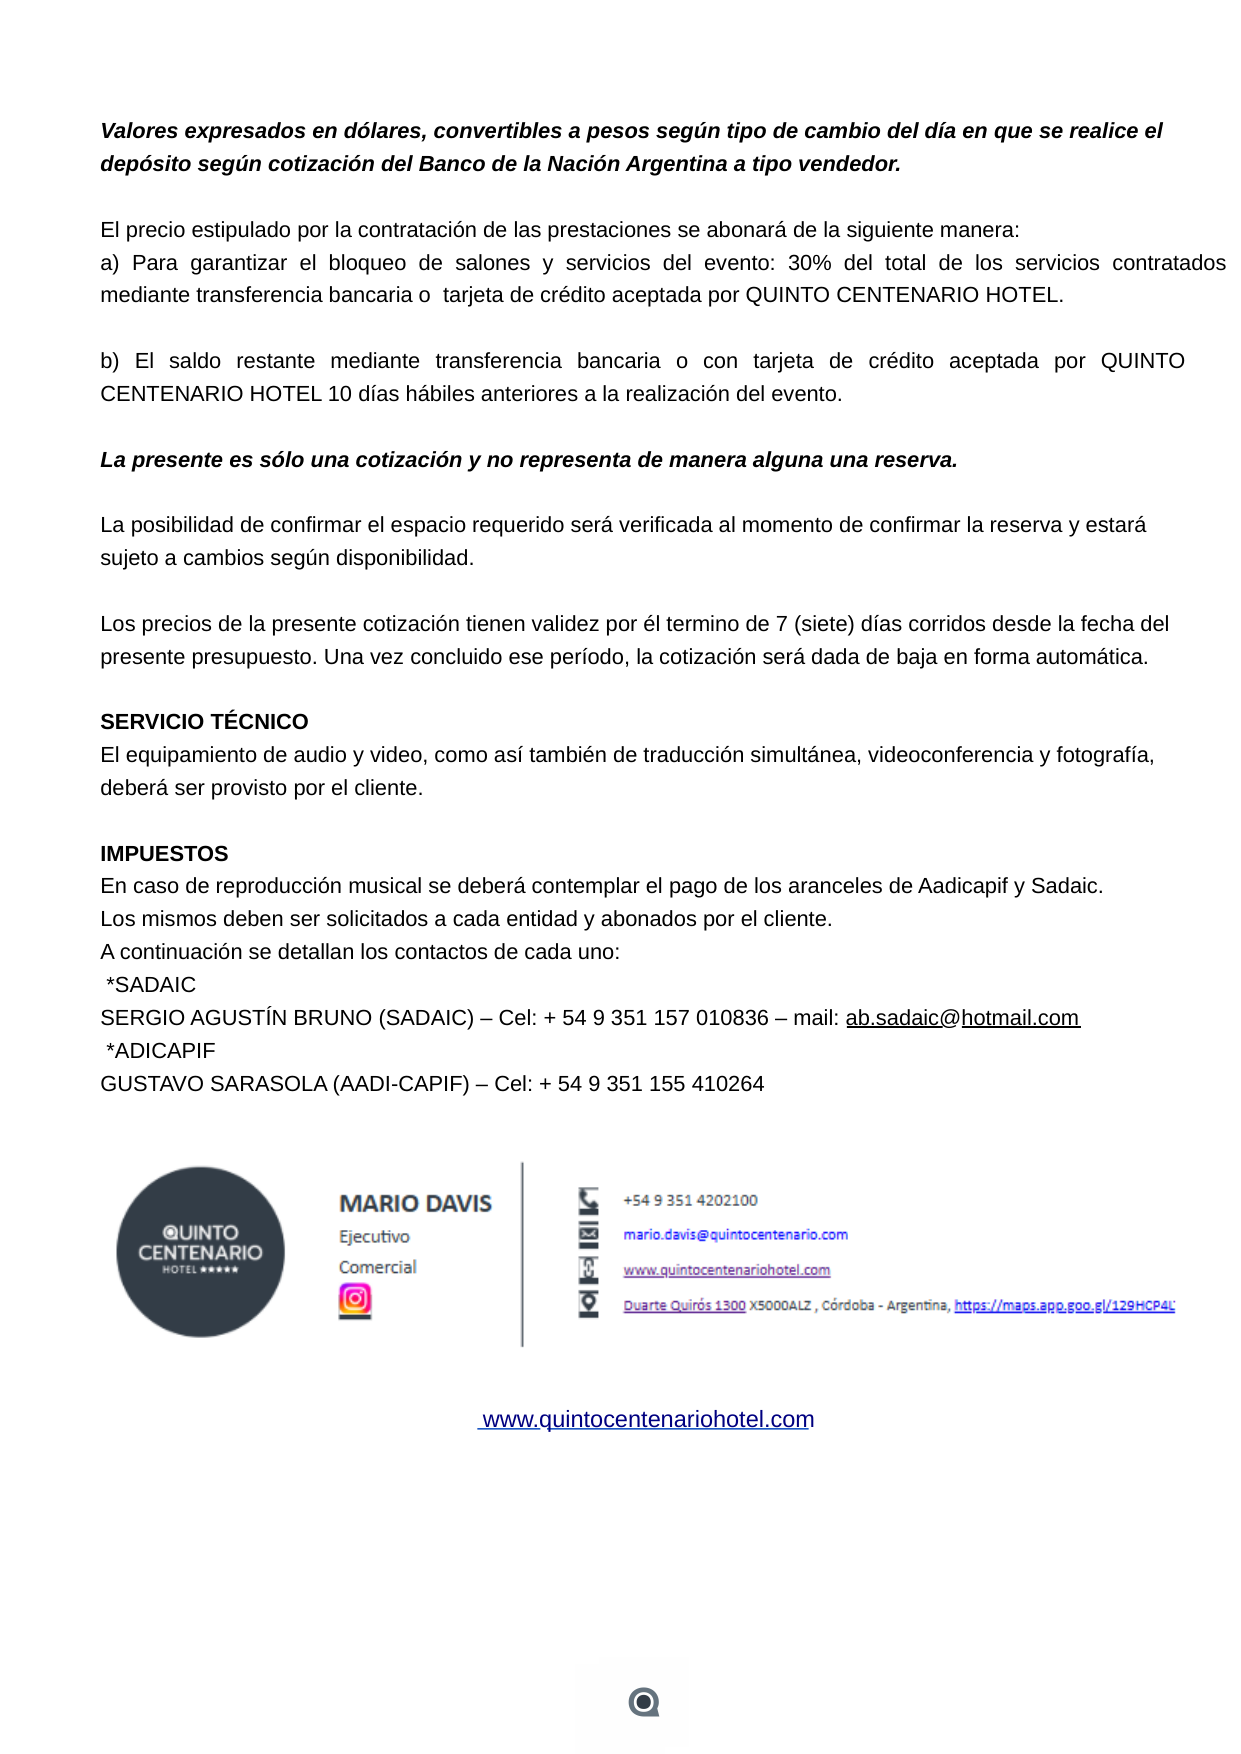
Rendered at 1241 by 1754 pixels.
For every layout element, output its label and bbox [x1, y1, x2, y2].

picture [100, 1140, 1186, 1361]
picture [575, 1657, 689, 1754]
